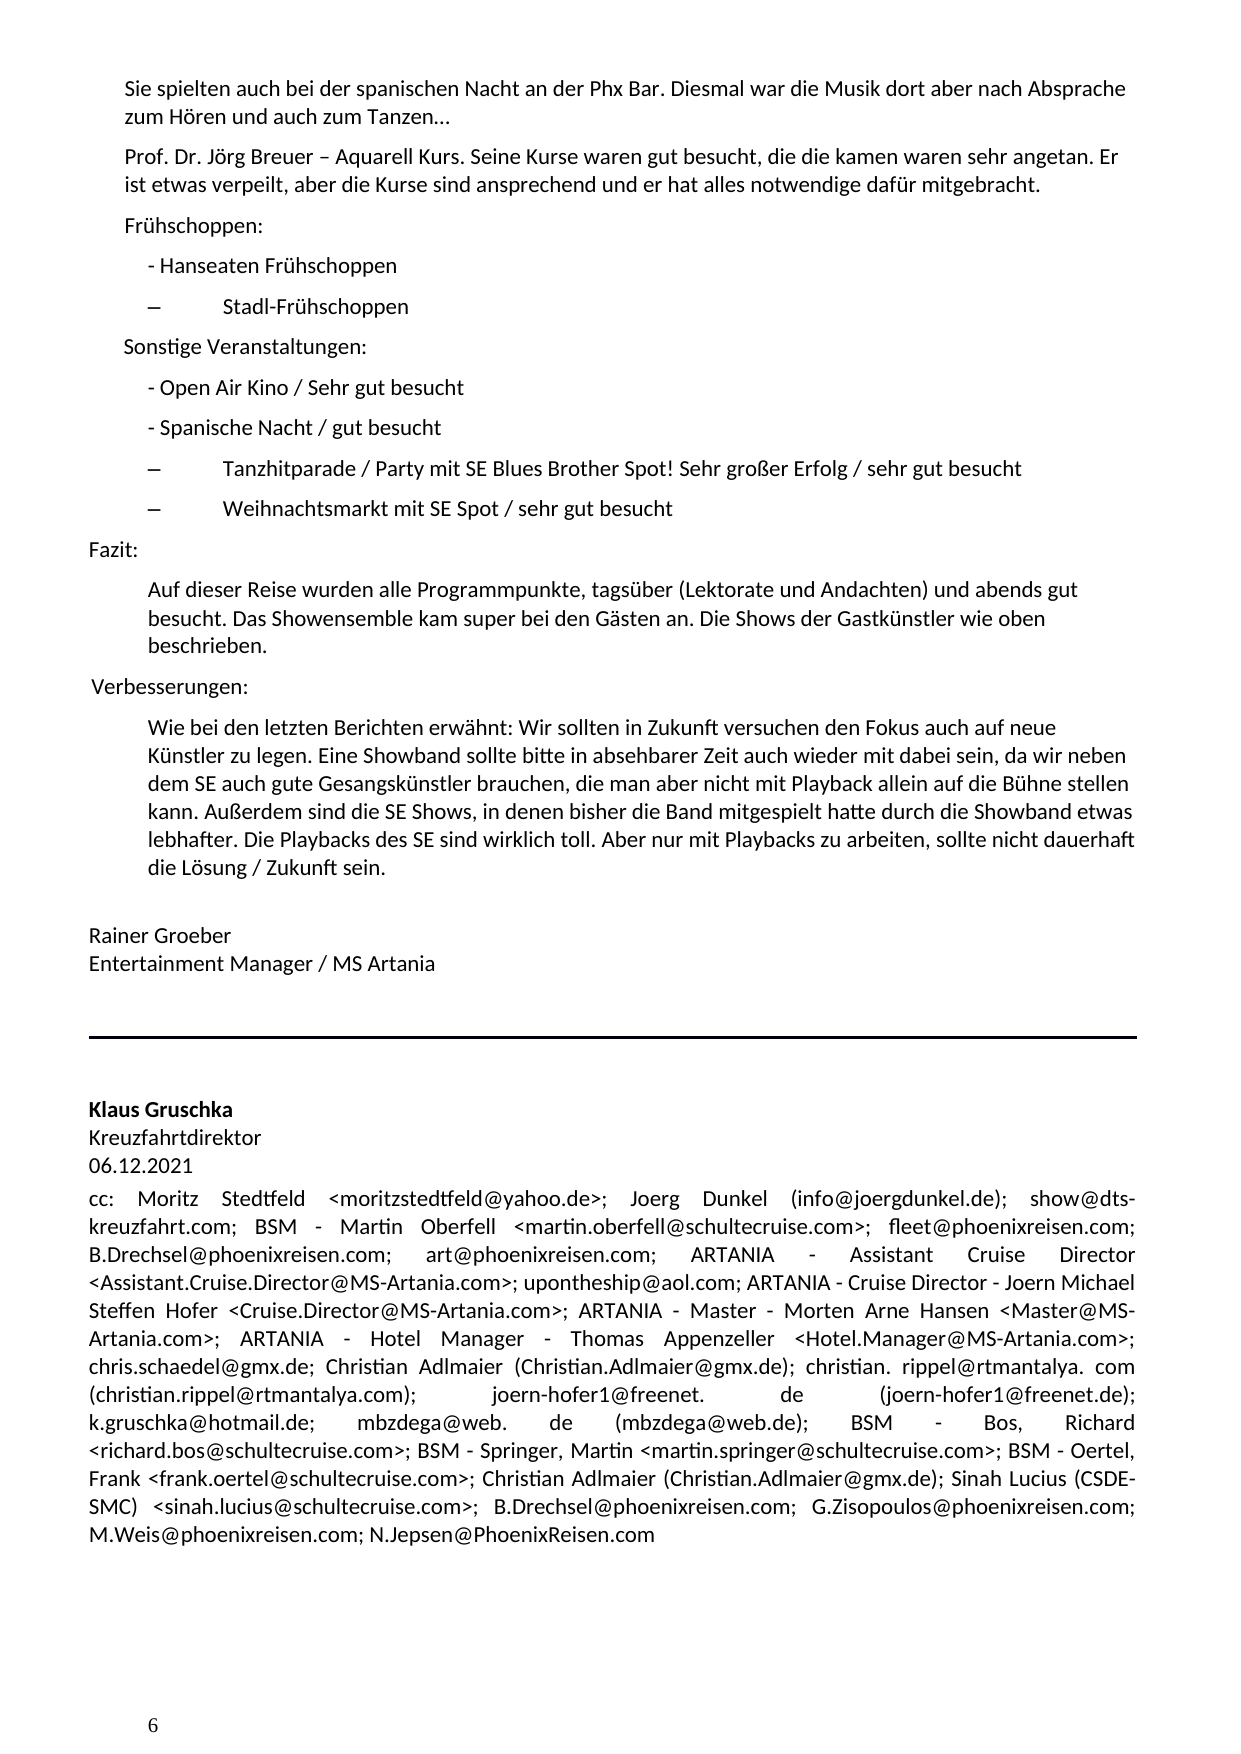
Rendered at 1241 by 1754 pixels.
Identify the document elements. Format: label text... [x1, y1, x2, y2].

list Sie spielten auch bei der spanischen Nacht an der Phx Bar. Diesmal war die Musik dort aber nach Absprache zum Hören und auch zum Tanzen… [90, 74, 1137, 130]
list Weihnachtsmarkt mit SE Spot / sehr gut besucht [148, 494, 1137, 523]
list Sonstige Veranstaltungen: [121, 332, 1137, 361]
text Verbesserungen: [91, 672, 1137, 700]
subtitle Fazit: [89, 535, 1137, 563]
text Auf dieser Reise wurden alle Programmpunkte, tagsüber (Lektorate und Andachten) und abends gut besucht. Das Showensemble kam super bei den Gästen an. Die Shows der Gastkünstler wie oben beschrieben. [148, 576, 1137, 660]
text - Open Air Kino / Sehr gut besucht [148, 373, 1137, 401]
text Wie bei den letzten Berichten erwähnt: Wir sollten in Zukunft versuchen den Fokus auch auf neue Künstler zu legen. Eine Showband sollte bitte in absehbarer Zeit auch wieder mit dabei sein, da wir neben dem SE auch gute Gesangskünstler brauchen, die man aber nicht mit Playback allein auf die Bühne stellen kann. Außerdem sind die SE Shows, in denen bisher die Band mitgespielt hatte durch die Showband etwas lebhafter. Die Playbacks des SE sind wirklich toll. Aber nur mit Playbacks zu arbeiten, sollte nicht dauerhaft die Lösung / Zukunft sein. [148, 713, 1137, 881]
subtitle Klaus Gruschka [89, 1095, 1137, 1123]
text - Hanseaten Frühschoppen [148, 251, 1137, 279]
list Frühschoppen: [90, 211, 1137, 239]
subtitle Rainer Groeber [89, 921, 1137, 949]
text 06.12.2021 [89, 1151, 1137, 1179]
list Tanzhitparade / Party mit SE Blues Brother Spot! Sehr großer Erfolg / sehr gut besucht [148, 454, 1137, 482]
text - Spanische Nacht / gut besucht [148, 413, 1137, 442]
list Prof. Dr. Jörg Breuer – Aquarell Kurs. Seine Kurse waren gut besucht, die die kamen waren sehr angetan. Er ist etwas verpeilt, aber die Kurse sind ansprechend und er hat alles notwendige dafür mitgebracht. [90, 142, 1137, 198]
text cc: Moritz Stedtfeld <moritzstedtfeld@yahoo.de>; Joerg Dunkel (info@joergdunkel.de); show@dts-kreuzfahrt.com; BSM - Martin Oberfell <martin.oberfell@schultecruise.com>; fleet@phoenixreisen.com; B.Drechsel@phoenixreisen.com; art@phoenixreisen.com; ARTANIA - Assistant Cruise Director <Assistant.Cruise.Director@MS-Artania.com>; upontheship@aol.com; ARTANIA - Cruise Director - Joern Michael Steffen Hofer <Cruise.Director@MS-Artania.com>; ARTANIA - Master - Morten Arne Hansen <Master@MS-Artania.com>; ARTANIA - Hotel Manager - Thomas Appenzeller <Hotel.Manager@MS-Artania.com>; chris.schaedel@gmx.de; Christian Adlmaier (Christian.Adlmaier@gmx.de); christian. rippel@rtmantalya. com (christian.rippel@rtmantalya.com); joern-hofer1@freenet. de (joern-hofer1@freenet.de); k.gruschka@hotmail.de; mbzdega@web. de (mbzdega@web.de); BSM - Bos, Richard <richard.bos@schultecruise.com>; BSM - Springer, Martin <martin.springer@schultecruise.com>; BSM - Oertel, Frank <frank.oertel@schultecruise.com>; Christian Adlmaier (Christian.Adlmaier@gmx.de); Sinah Lucius (CSDE-SMC) <sinah.lucius@schultecruise.com>; B.Drechsel@phoenixreisen.com; G.Zisopoulos@phoenixreisen.com; M.Weis@phoenixreisen.com; N.Jepsen@PhoenixReisen.com [89, 1184, 1137, 1548]
subtitle Entertainment Manager / MS Artania [89, 949, 1137, 977]
list Stadl-Frühschoppen [148, 292, 1137, 320]
text Kreuzfahrtdirektor [89, 1123, 1137, 1151]
